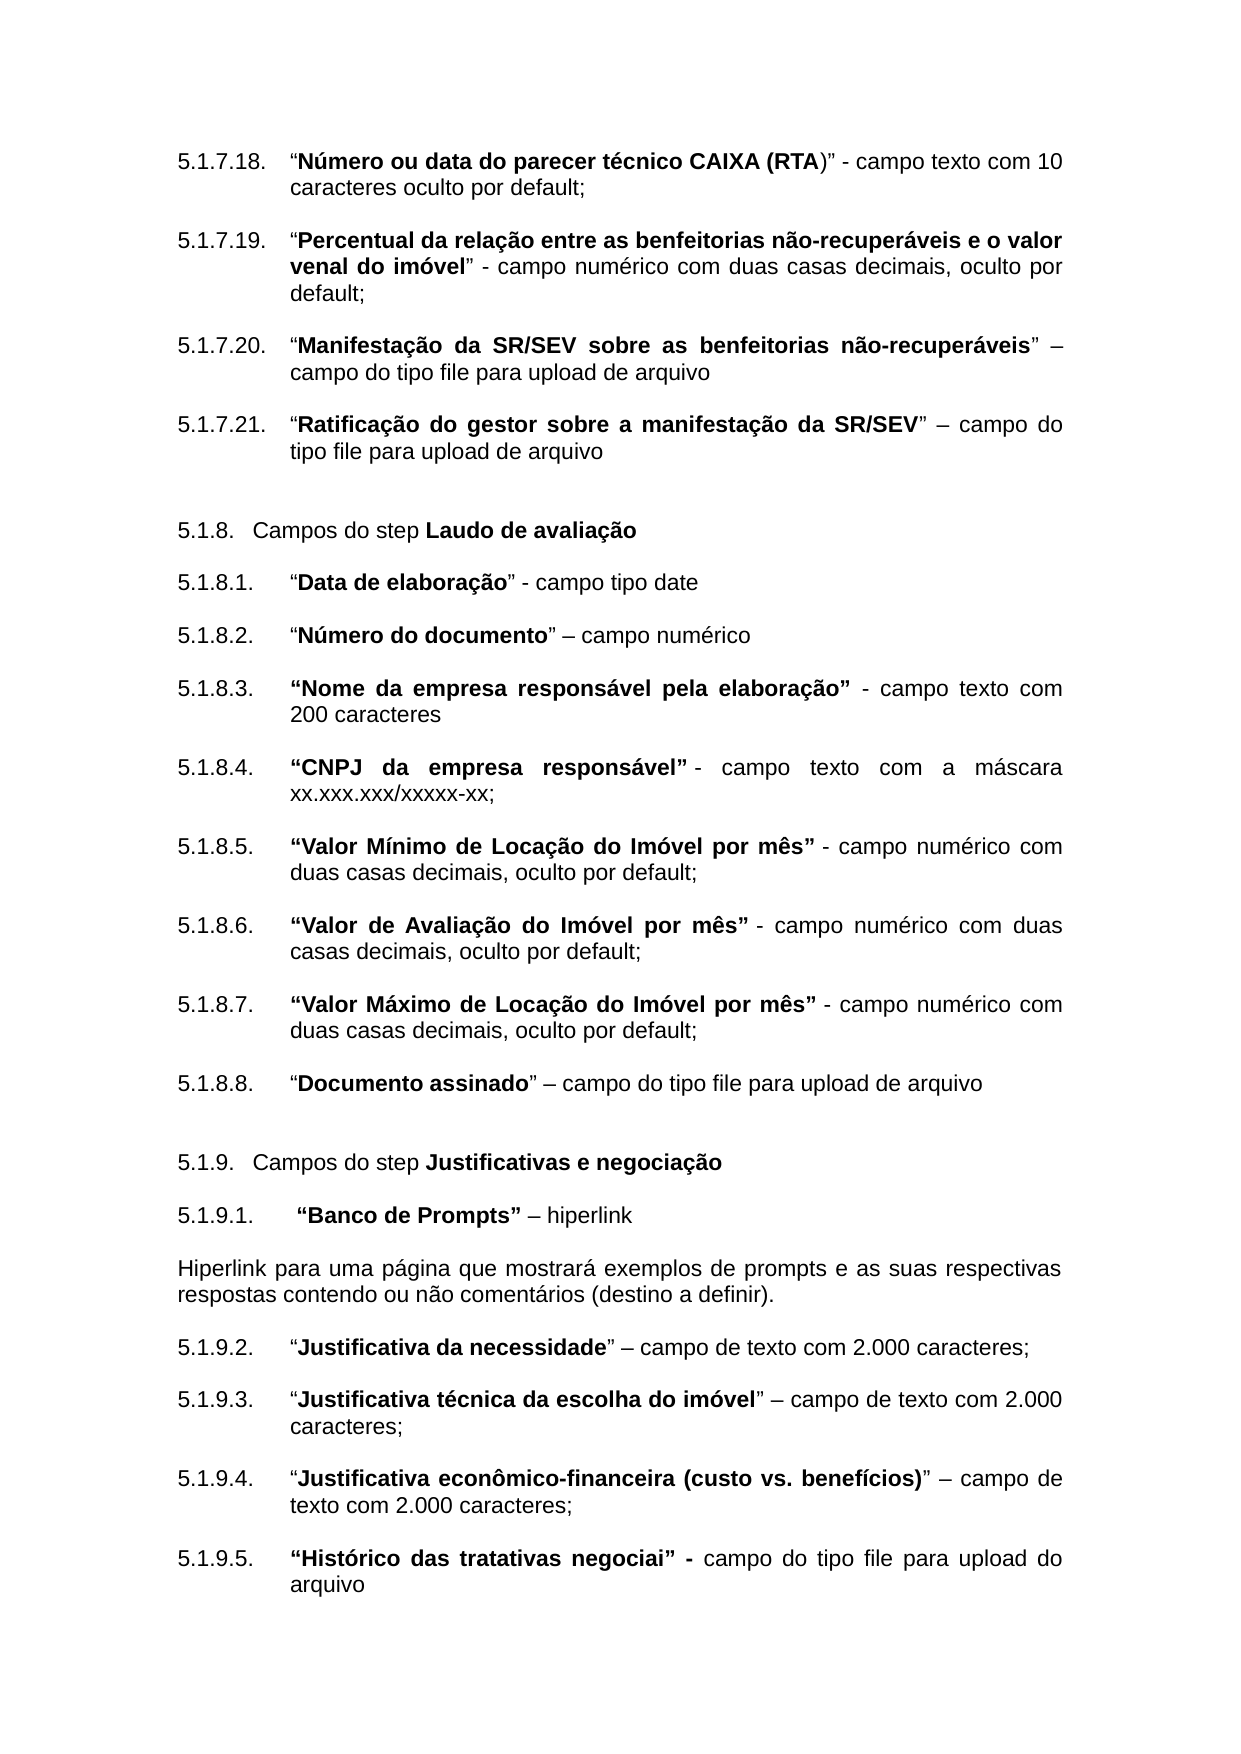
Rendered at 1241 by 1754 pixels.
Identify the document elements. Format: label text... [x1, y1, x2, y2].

list “Valor de Avaliação do Imóvel por mês” - campo numérico com duas casas decimais, oculto por default; [177, 912, 1063, 965]
list “Histórico das tratativas negociai” - campo do tipo file para upload do arquivo [177, 1544, 1063, 1597]
list Campos do step Laudo de avaliação [177, 517, 1063, 543]
list “Número ou data do parecer técnico CAIXA (RTA)” - campo texto com 10 caracteres oculto por default; [177, 148, 1063, 200]
list Campos do step Justificativas e negociação [177, 1149, 1063, 1176]
list “Número do documento” – campo numérico [177, 622, 1063, 648]
text Hiperlink para uma página que mostrará exemplos de prompts e as suas respectivas respostas contendo ou não comentários (destino a definir). [177, 1254, 1063, 1307]
list “Justificativa técnica da escolha do imóvel” – campo de texto com 2.000 caracteres; [177, 1386, 1063, 1439]
list “Valor Mínimo de Locação do Imóvel por mês” - campo numérico com duas casas decimais, oculto por default; [177, 833, 1063, 886]
list “CNPJ da empresa responsável” - campo texto com a máscara xx.xxx.xxx/xxxxx-xx; [177, 754, 1063, 807]
list “Banco de Prompts” – hiperlink [177, 1202, 1063, 1228]
list “Manifestação da SR/SEV sobre as benfeitorias não-recuperáveis” – campo do tipo file para upload de arquivo [177, 332, 1063, 385]
list “Documento assinado” – campo do tipo file para upload de arquivo [177, 1070, 1063, 1096]
list “Valor Máximo de Locação do Imóvel por mês” - campo numérico com duas casas decimais, oculto por default; [177, 991, 1063, 1044]
list “Nome da empresa responsável pela elaboração” - campo texto com 200 caracteres [177, 675, 1063, 727]
list “Justificativa econômico-financeira (custo vs. benefícios)” – campo de texto com 2.000 caracteres; [177, 1465, 1063, 1518]
list “Data de elaboração” - campo tipo date [177, 569, 1063, 596]
list “Ratificação do gestor sobre a manifestação da SR/SEV” – campo do tipo file para upload de arquivo [177, 411, 1063, 464]
list “Justificativa da necessidade” – campo de texto com 2.000 caracteres; [177, 1334, 1063, 1360]
list “Percentual da relação entre as benfeitorias não-recuperáveis e o valor venal do imóvel” - campo numérico com duas casas decimais, oculto por default; [177, 227, 1063, 306]
